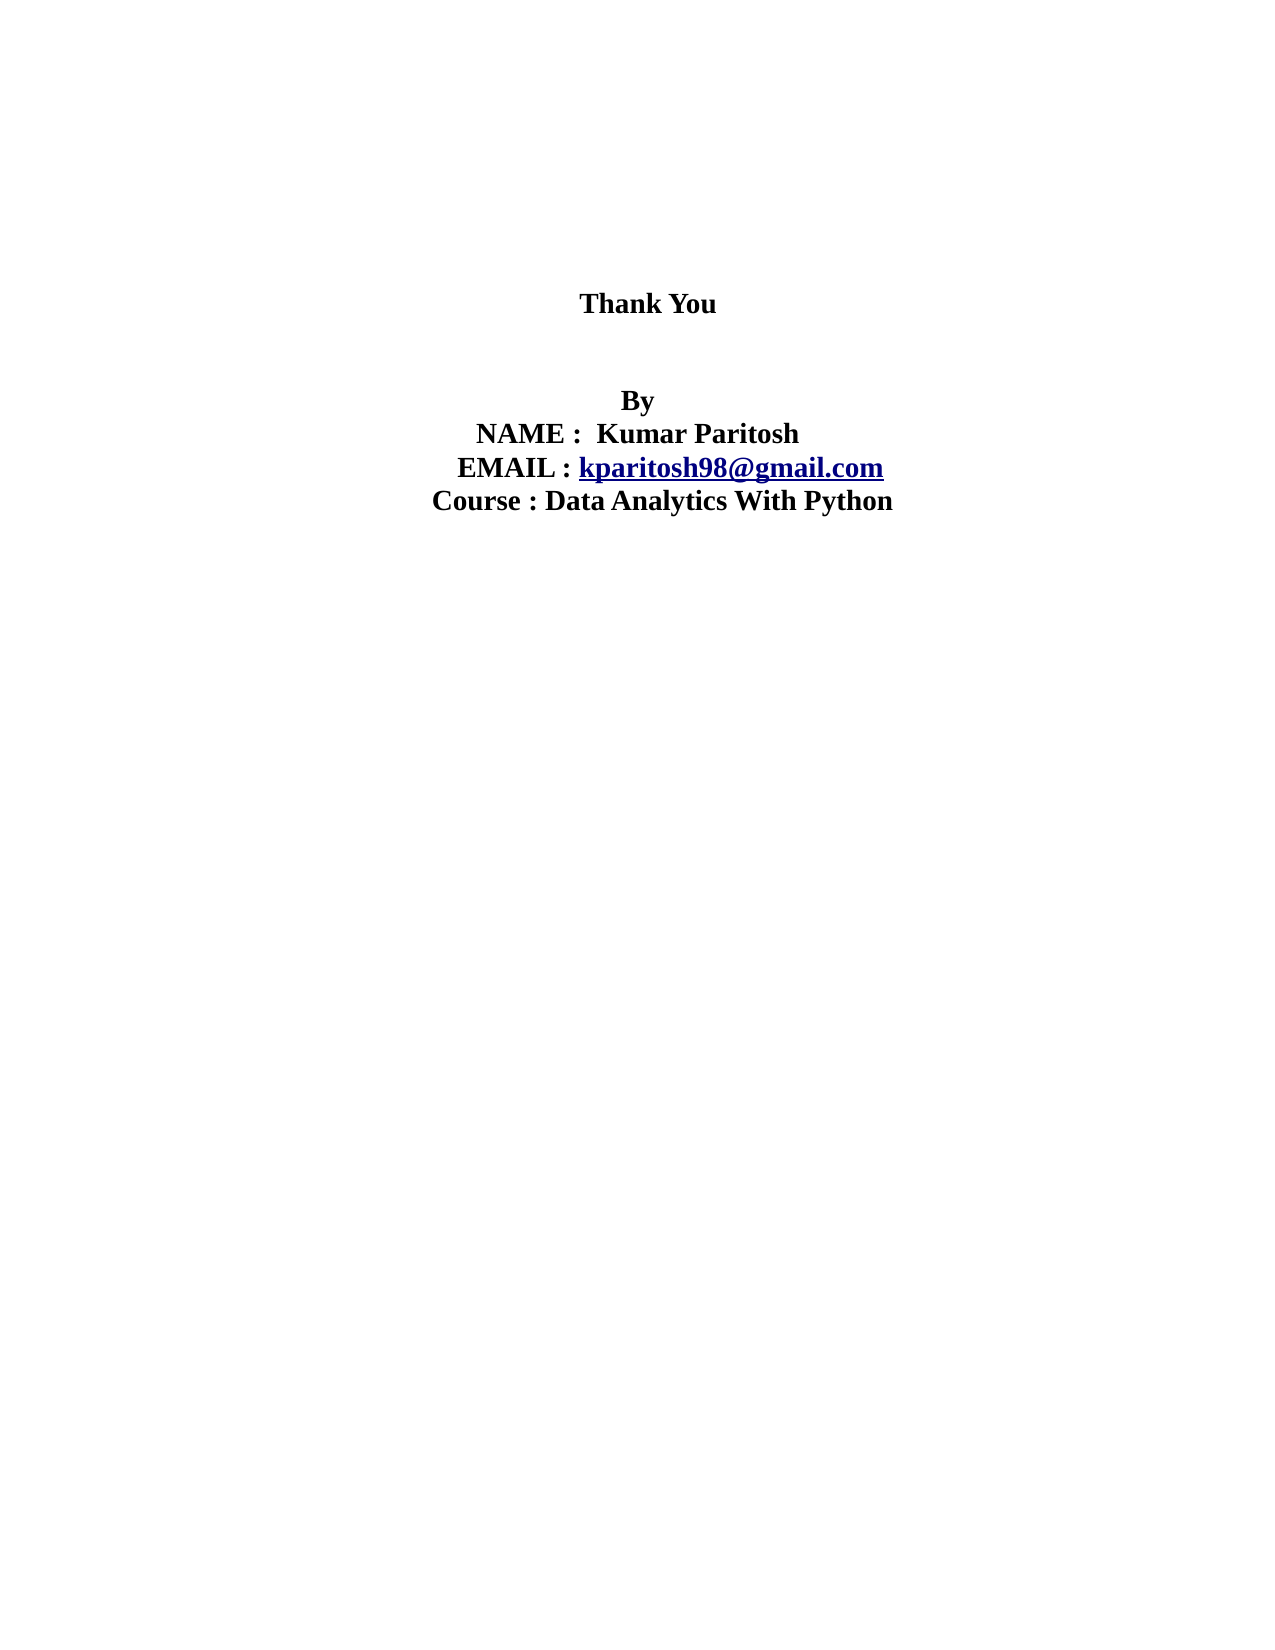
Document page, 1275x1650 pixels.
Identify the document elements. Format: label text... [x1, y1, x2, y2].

text By [118, 383, 1157, 416]
text NAME : Kumar Paritosh [118, 416, 1157, 450]
text EMAIL : kparitosh98@gmail.com [118, 450, 1157, 483]
text Course : Data Analytics With Python [118, 483, 1157, 517]
text Thank You [118, 284, 1157, 320]
